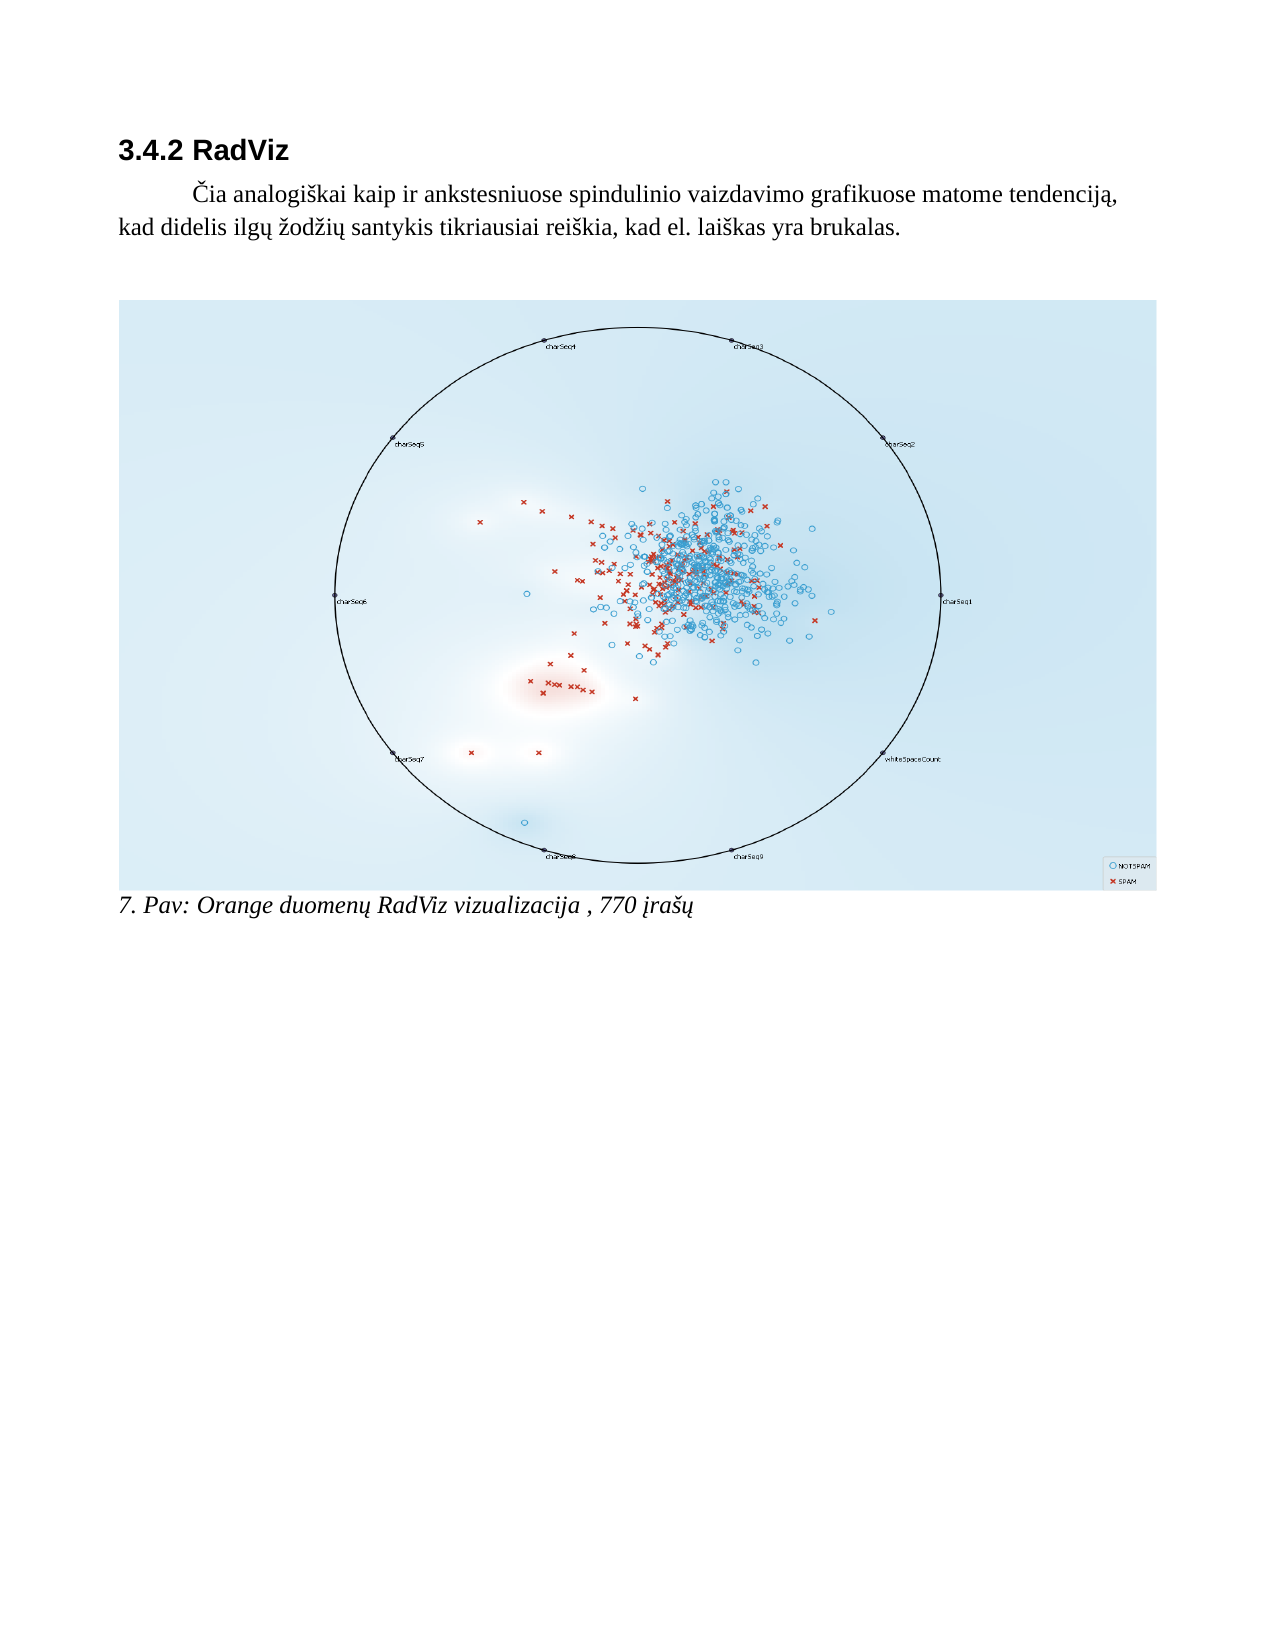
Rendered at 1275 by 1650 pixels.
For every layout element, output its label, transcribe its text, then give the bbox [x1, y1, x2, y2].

picture [118, 300, 1157, 891]
text 7. Pav: Orange duomenų RadViz vizualizacija , 770 įrašų [118, 891, 1157, 919]
subtitle RadViz [118, 133, 1157, 166]
text [118, 272, 1157, 300]
text Čia analogiškai kaip ir ankstesniuose spindulinio vaizdavimo grafikuose matome tendenciją, kad didelis ilgų žodžių santykis tikriausiai reiškia, kad el. laiškas yra brukalas. [118, 179, 1157, 241]
